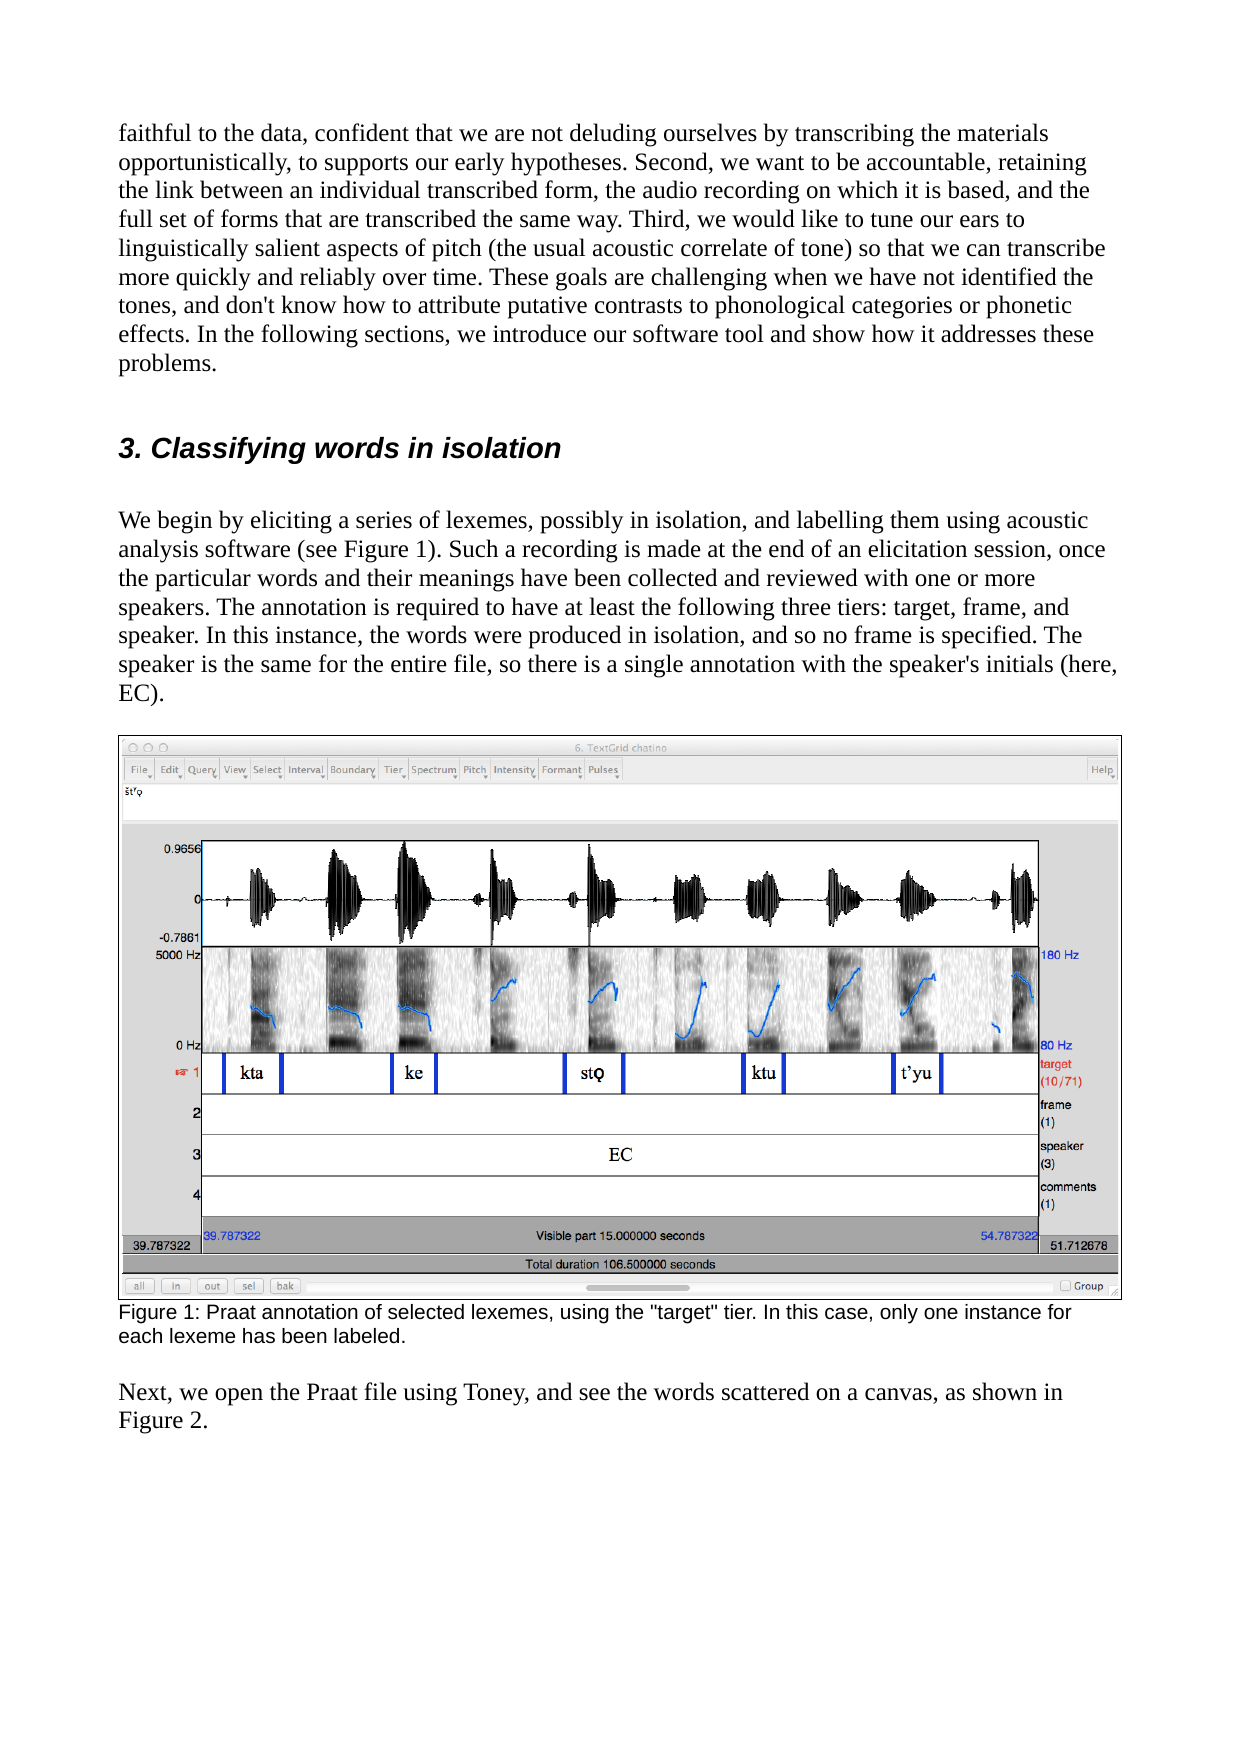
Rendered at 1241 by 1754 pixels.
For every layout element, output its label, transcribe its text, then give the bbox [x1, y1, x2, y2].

subtitle 3. Classifying words in isolation [118, 431, 1122, 464]
text [119, 736, 1121, 1299]
text Figure 1: Praat annotation of selected lexemes, using the "target" tier. In this case, only one instance for each lexeme has been labeled. [118, 1300, 1122, 1348]
text We begin by eliciting a series of lexemes, possibly in isolation, and labelling them using acoustic analysis software (see Figure 1). Such a recording is made at the end of an elicitation session, once the particular words and their meanings have been collected and reviewed with one or more speakers. The annotation is required to have at least the following three tiers: target, frame, and speaker. In this instance, the words were produced in isolation, and so no frame is specified. The speaker is the same for the entire file, so there is a single annotation with the speaker's initials (here, EC). [118, 505, 1122, 707]
picture [122, 739, 1119, 1296]
text Next, we open the Praat file using Toney, and see the words scattered on a canvas, as shown in Figure 2. [118, 1377, 1122, 1434]
text faithful to the data, confident that we are not deluding ourselves by transcribing the materials opportunistically, to supports our early hypotheses. Second, we want to be accountable, retaining the link between an individual transcribed form, the audio recording on which it is based, and the full set of forms that are transcribed the same way. Third, we would like to tune our ears to linguistically salient aspects of pitch (the usual acoustic correlate of tone) so that we can transcribe more quickly and reliably over time. These goals are challenging when we have not identified the tones, and don't know how to attribute putative contrasts to phonological categories or phonetic effects. In the following sections, we introduce our software tool and show how it addresses these problems. [118, 118, 1122, 377]
